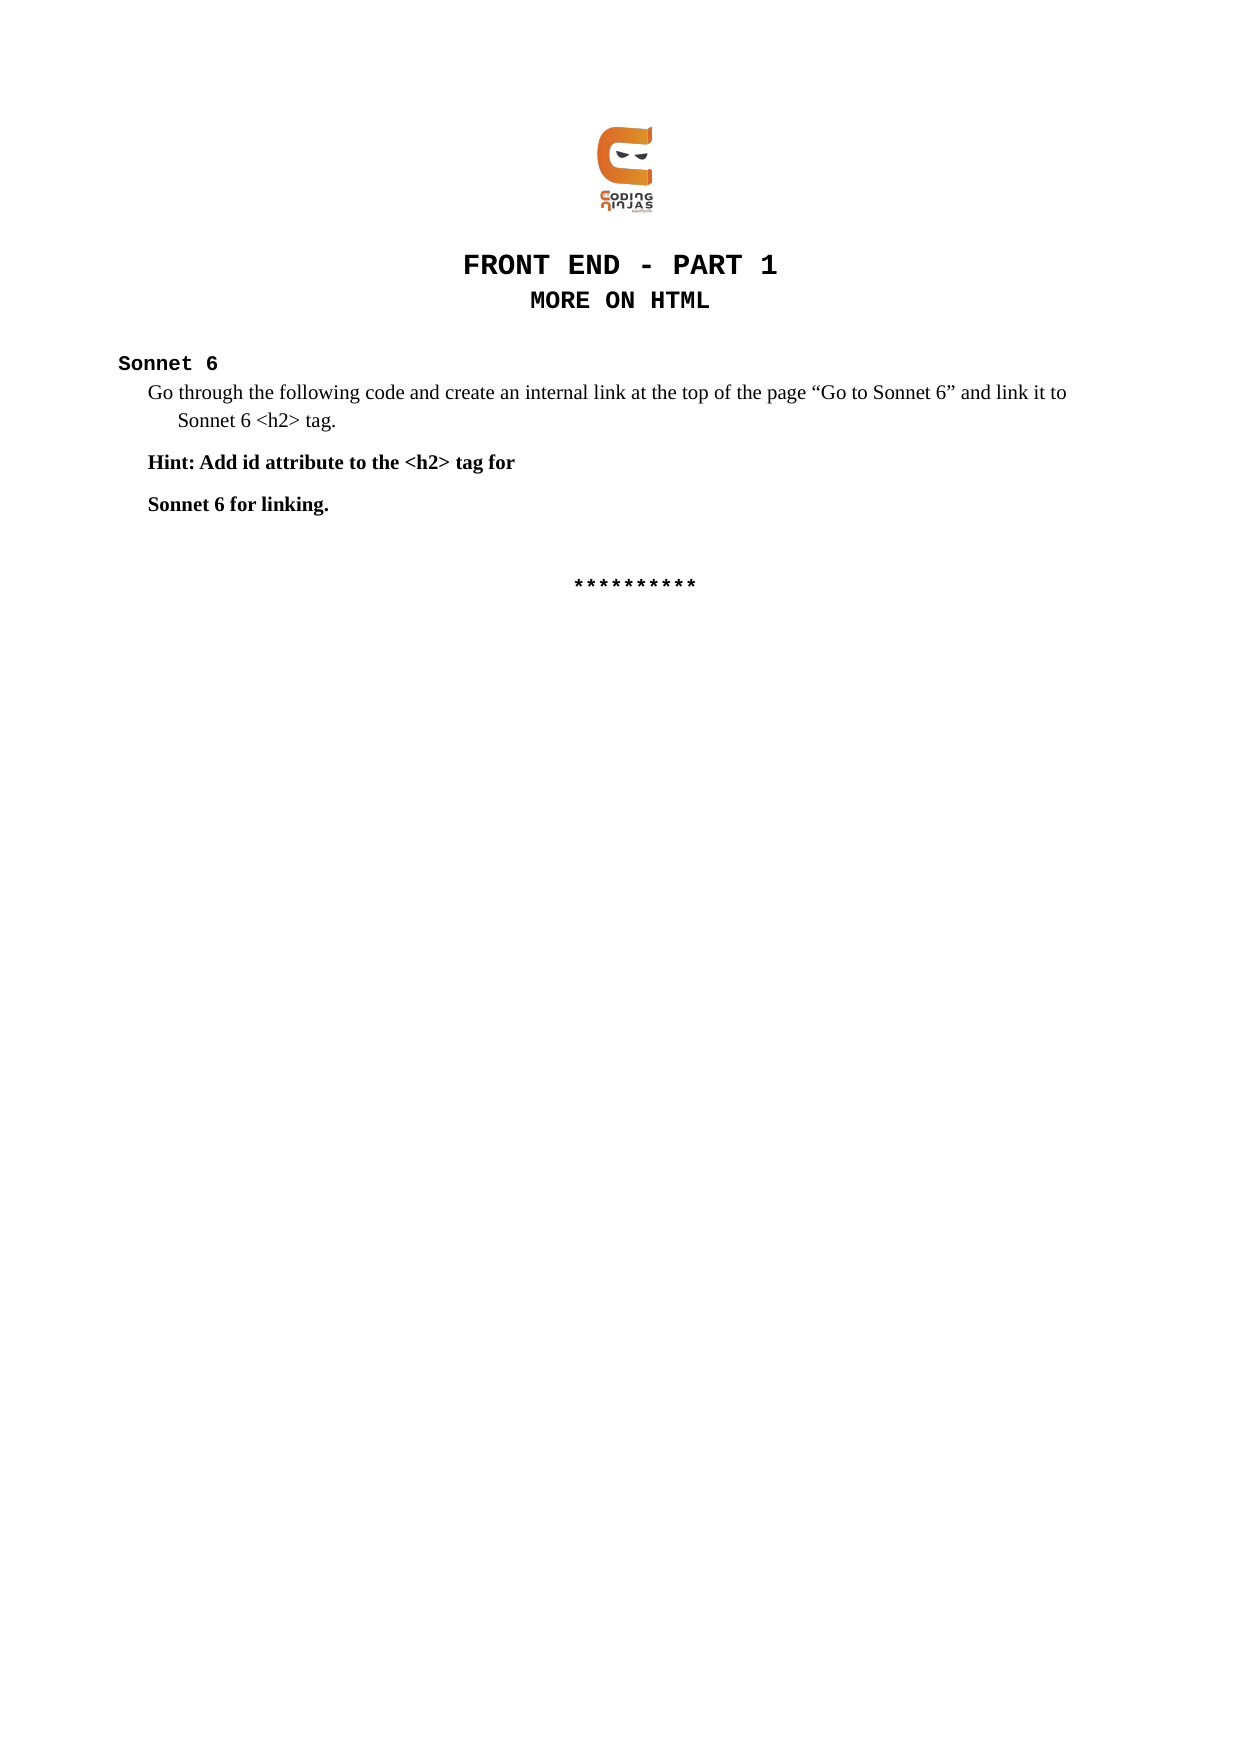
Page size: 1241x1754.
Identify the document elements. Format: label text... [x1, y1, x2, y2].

text Hint: Add id attribute to the <h2> tag for [148, 450, 1122, 474]
text Sonnet 6 for linking. [148, 492, 1122, 516]
text Go through the following code and create an internal link at the top of the page “Go to Sonnet 6” and link it to Sonnet 6 <h2> tag. [148, 380, 1122, 432]
picture [578, 122, 672, 217]
text MORE ON HTML [118, 288, 1122, 316]
text Sonnet 6 [118, 353, 1122, 377]
text FRONT END - PART 1 [118, 250, 1122, 283]
text ********** [148, 577, 1122, 600]
